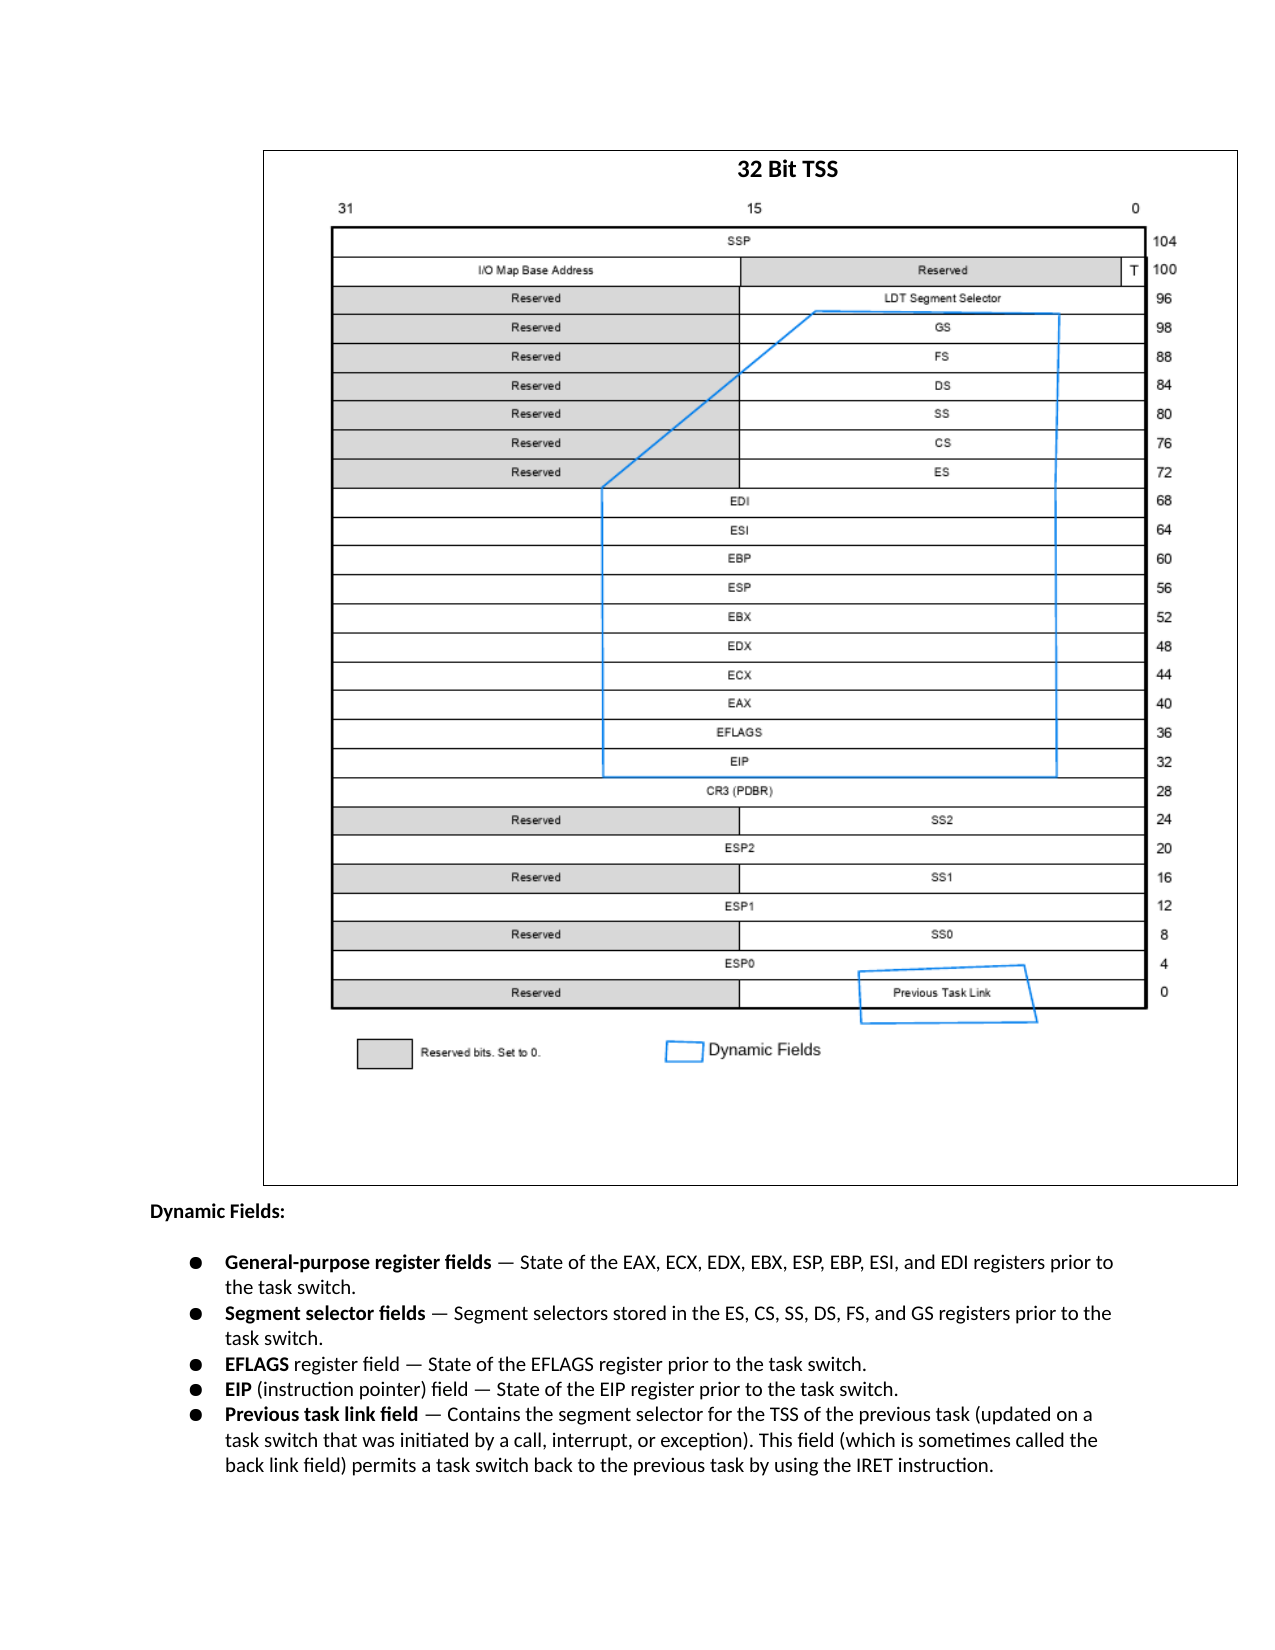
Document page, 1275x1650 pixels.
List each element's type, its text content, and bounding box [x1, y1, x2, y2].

list EFLAGS register field — State of the EFLAGS register prior to the task switch. [187, 1351, 1125, 1376]
list and static fields : The processor reads the static fields, but does not normally change them. [264, 151, 1237, 1185]
list General-purpose register fields — State of the EAX, ECX, EDX, EBX, ESP, EBP, ESI, and EDI registers prior to the task switch. [187, 1249, 1125, 1300]
list Previous task link field — Contains the segment selector for the TSS of the previous task (updated on a task switch that was initiated by a call, interrupt, or exception). This field (which is sometimes called the back link field) permits a task switch back to the previous task by using the IRET instruction. [187, 1402, 1125, 1478]
list and static fields : The processor reads the static fields, but does not normally change them. [225, 150, 1125, 1192]
list 32 Bit TSS [266, 153, 1234, 1077]
list Segment selector fields — Segment selectors stored in the ES, CS, SS, DS, FS, and GS registers prior to the task switch. [187, 1300, 1125, 1351]
picture [318, 183, 1182, 1077]
text Dynamic Fields: [150, 1198, 1125, 1224]
list EIP (instruction pointer) field — State of the EIP register prior to the task switch. [187, 1376, 1125, 1402]
